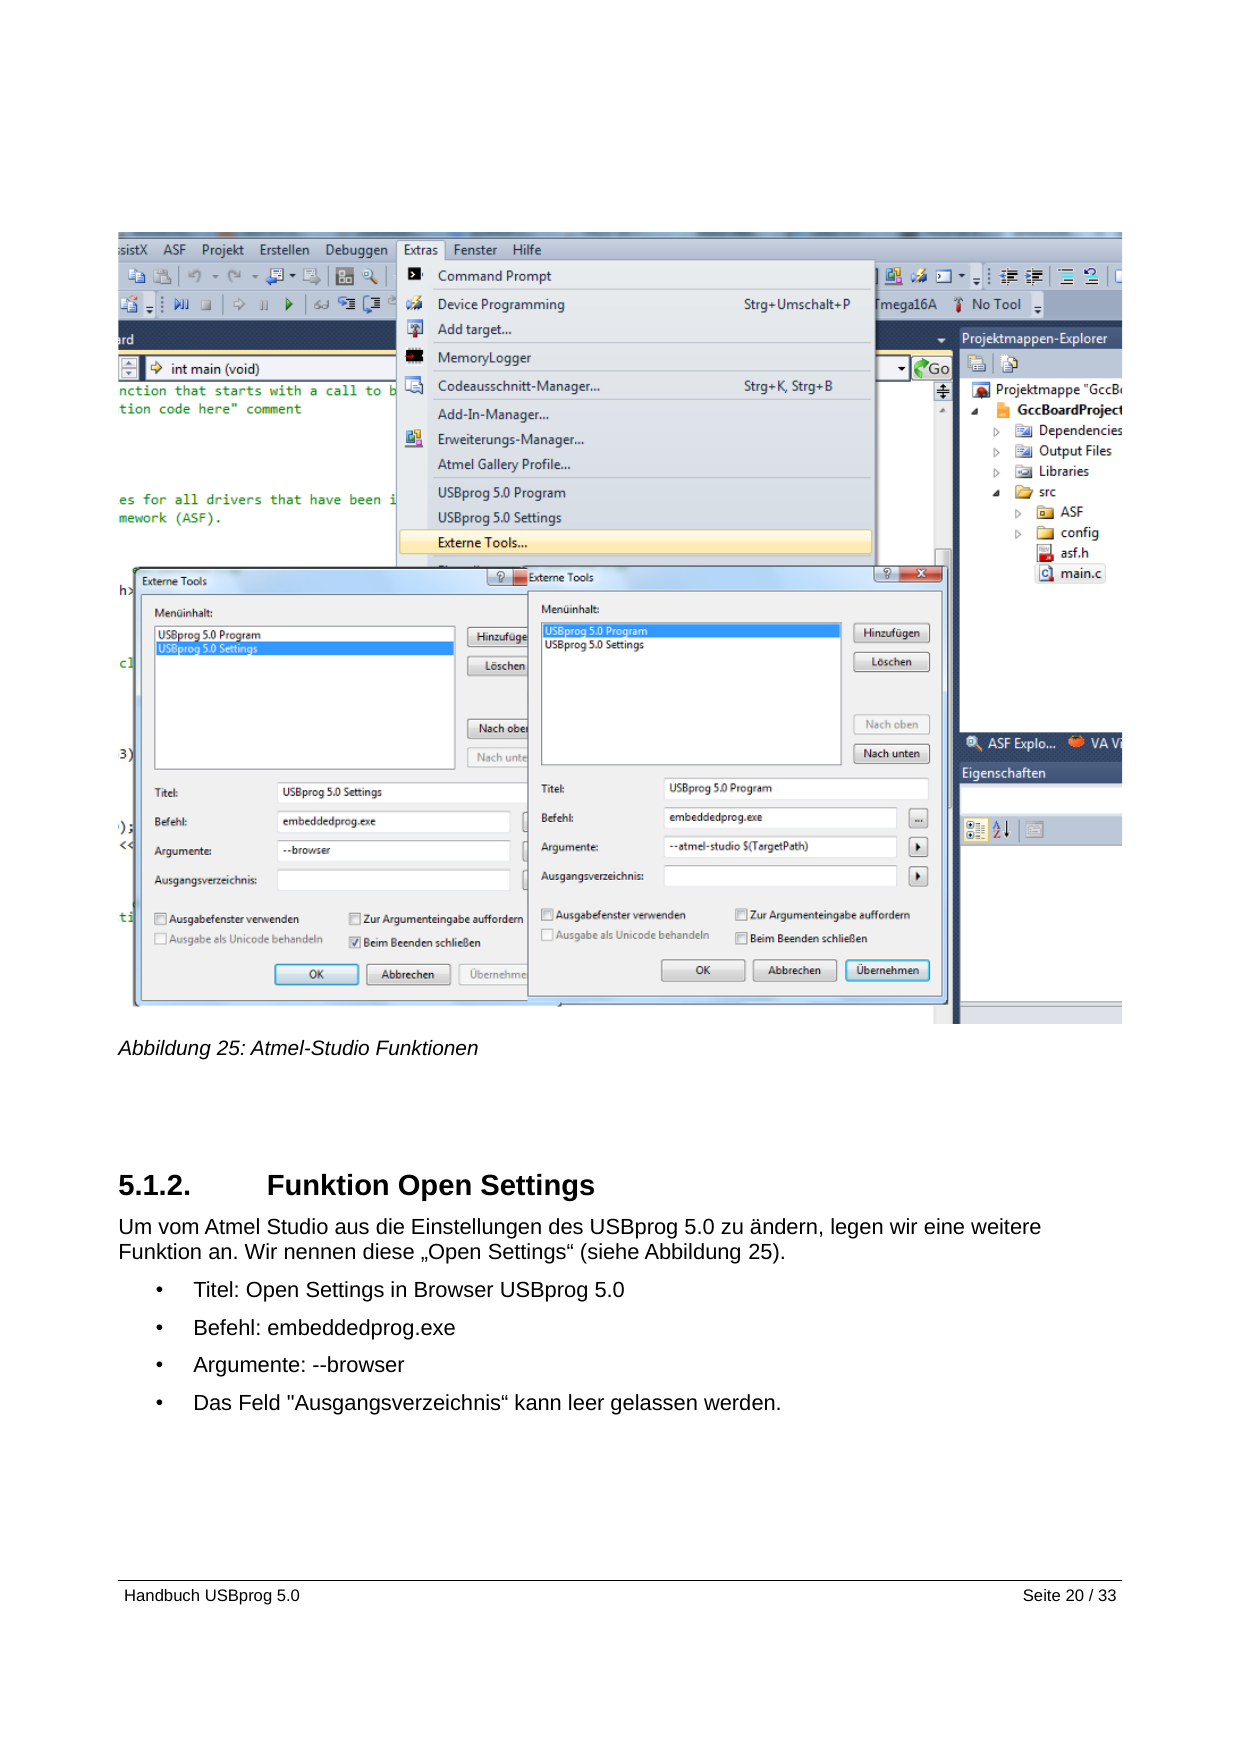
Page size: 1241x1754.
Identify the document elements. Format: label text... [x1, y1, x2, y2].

subtitle Funktion Open Settings [118, 1168, 1122, 1201]
list Befehl: embeddedprog.exe [156, 1314, 1122, 1340]
text Abbildung 25: Atmel-Studio Funktionen [118, 1024, 1122, 1059]
text Um vom Atmel Studio aus die Einstellungen des USBprog 5.0 zu ändern, legen wir eine weitere Funktion an. Wir nennen diese „Open Settings“ (siehe Abbildung 25). [118, 1214, 1122, 1264]
list Argumente: --browser [156, 1352, 1122, 1377]
list Titel: Open Settings in Browser USBprog 5.0 [156, 1277, 1122, 1302]
picture [118, 232, 1123, 1024]
list Das Feld "Ausgangsverzeichnis“ kann leer gelassen werden. [156, 1390, 1122, 1415]
